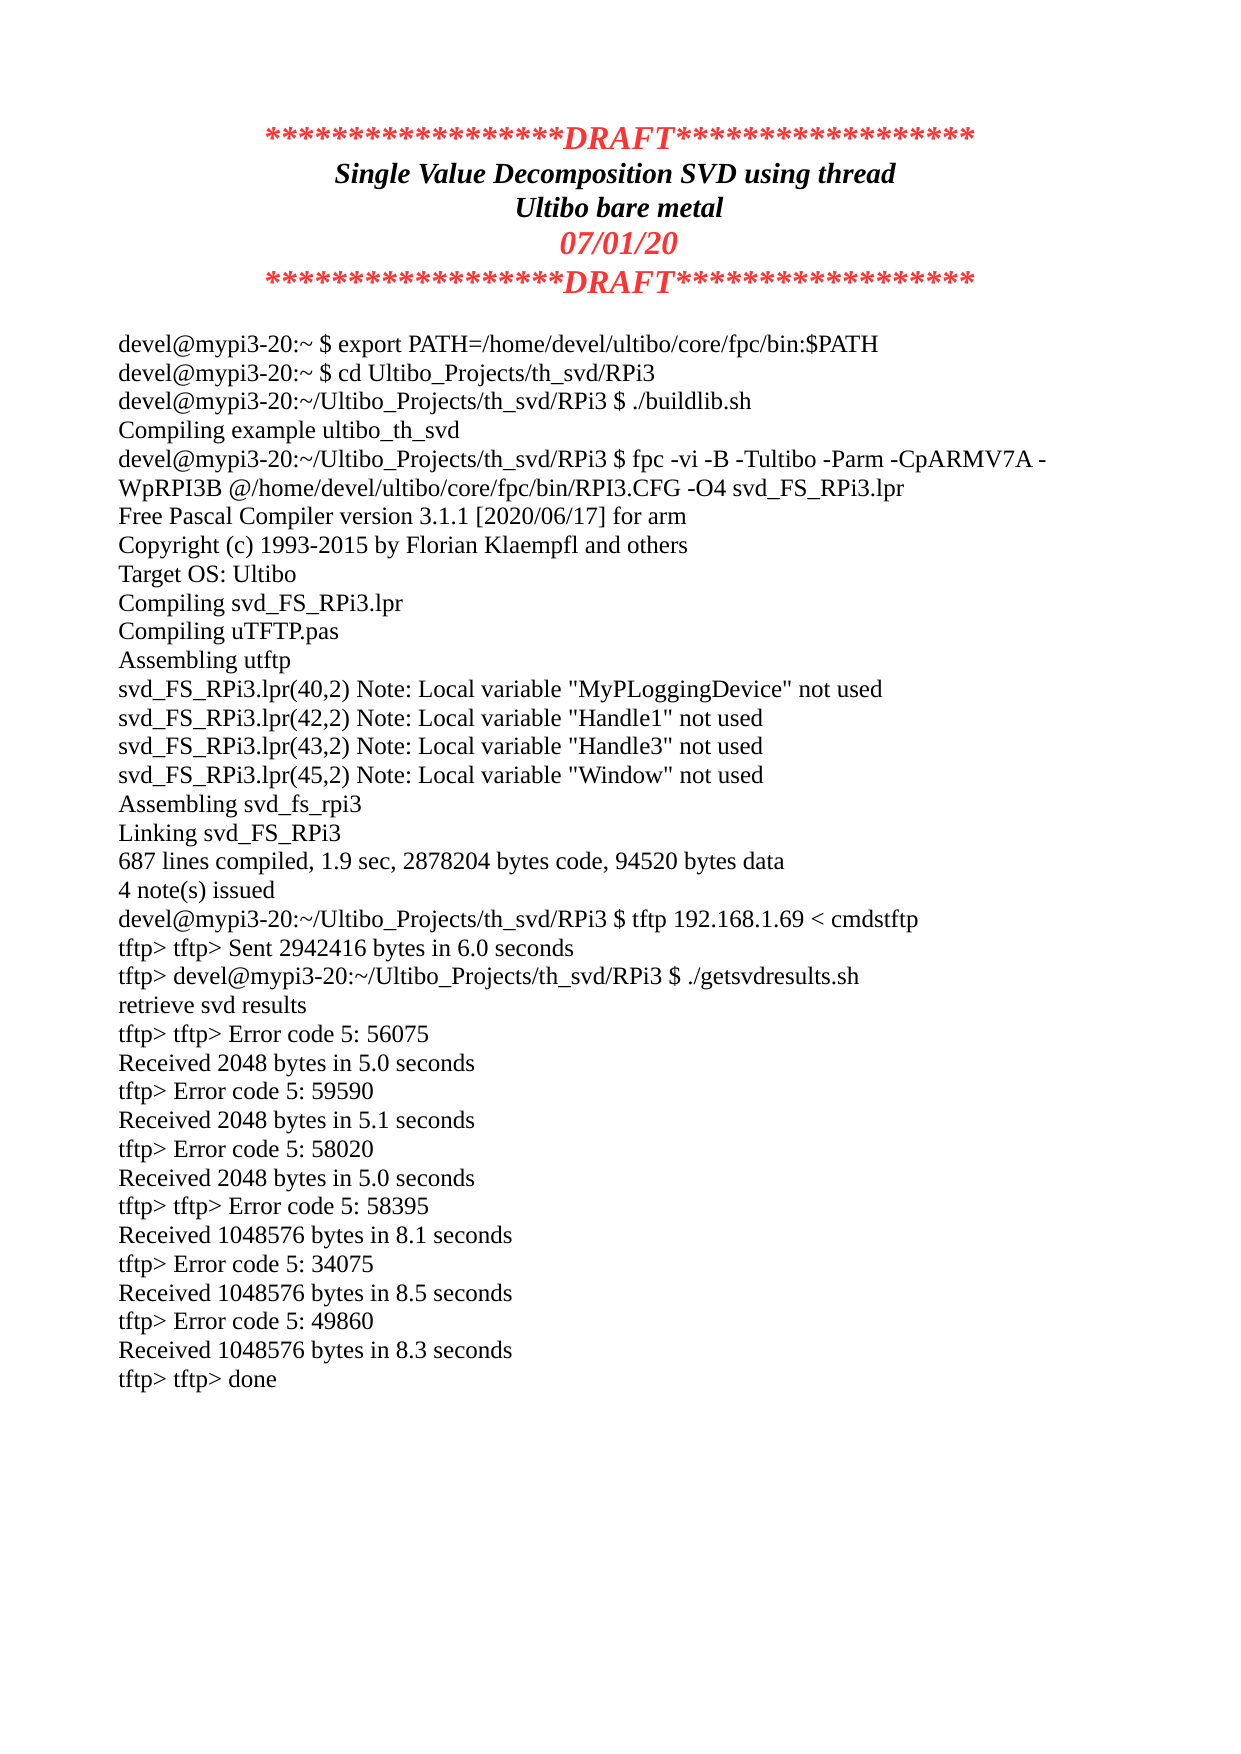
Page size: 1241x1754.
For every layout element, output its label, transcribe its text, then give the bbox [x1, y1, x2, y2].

text Target OS: Ultibo [118, 559, 1122, 588]
text Free Pascal Compiler version 3.1.1 [2020/06/17] for arm [118, 501, 1122, 530]
text ******************DRAFT****************** [118, 262, 1122, 300]
text devel@mypi3-20:~/Ultibo_Projects/th_svd/RPi3 $ fpc -vi -B -Tultibo -Parm -CpARMV7A -WpRPI3B @/home/devel/ultibo/core/fpc/bin/RPI3.CFG -O4 svd_FS_RPi3.lpr [118, 444, 1122, 501]
text svd_FS_RPi3.lpr(43,2) Note: Local variable "Handle3" not used [118, 731, 1122, 760]
text Assembling utftp [118, 645, 1122, 674]
text devel@mypi3-20:~ $ export PATH=/home/devel/ultibo/core/fpc/bin:$PATH [118, 329, 1122, 358]
text ******************DRAFT****************** [118, 118, 1122, 156]
text Received 2048 bytes in 5.0 seconds [118, 1163, 1122, 1191]
text Ultibo bare metal [118, 190, 1122, 223]
text tftp> devel@mypi3-20:~/Ultibo_Projects/th_svd/RPi3 $ ./getsvdresults.sh [118, 961, 1122, 990]
text devel@mypi3-20:~/Ultibo_Projects/th_svd/RPi3 $ tftp 192.168.1.69 < cmdstftp [118, 904, 1122, 933]
text devel@mypi3-20:~ $ cd Ultibo_Projects/th_svd/RPi3 [118, 358, 1122, 386]
text svd_FS_RPi3.lpr(40,2) Note: Local variable "MyPLoggingDevice" not used [118, 674, 1122, 703]
text Compiling svd_FS_RPi3.lpr [118, 588, 1122, 616]
text tftp> Error code 5: 49860 [118, 1306, 1122, 1335]
text Linking svd_FS_RPi3 [118, 818, 1122, 846]
text tftp> tftp> Sent 2942416 bytes in 6.0 seconds [118, 933, 1122, 961]
text Copyright (c) 1993-2015 by Florian Klaempfl and others [118, 530, 1122, 559]
text 07/01/20 [118, 223, 1122, 262]
text svd_FS_RPi3.lpr(45,2) Note: Local variable "Window" not used [118, 760, 1122, 789]
text Compiling example ultibo_th_svd [118, 415, 1122, 444]
text retrieve svd results [118, 990, 1122, 1019]
text svd_FS_RPi3.lpr(42,2) Note: Local variable "Handle1" not used [118, 703, 1122, 731]
text Received 2048 bytes in 5.1 seconds [118, 1105, 1122, 1134]
text Received 1048576 bytes in 8.1 seconds [118, 1220, 1122, 1249]
text tftp> Error code 5: 58020 [118, 1134, 1122, 1163]
text Assembling svd_fs_rpi3 [118, 789, 1122, 818]
text tftp> tftp> Error code 5: 58395 [118, 1191, 1122, 1220]
text Single Value Decomposition SVD using thread [118, 156, 1122, 190]
text devel@mypi3-20:~/Ultibo_Projects/th_svd/RPi3 $ ./buildlib.sh [118, 386, 1122, 415]
text Compiling uTFTP.pas [118, 616, 1122, 645]
text Received 1048576 bytes in 8.5 seconds [118, 1278, 1122, 1306]
text tftp> Error code 5: 34075 [118, 1249, 1122, 1278]
text Received 1048576 bytes in 8.3 seconds [118, 1335, 1122, 1364]
text 4 note(s) issued [118, 875, 1122, 904]
text tftp> Error code 5: 59590 [118, 1076, 1122, 1105]
text tftp> tftp> done [118, 1364, 1122, 1393]
text Received 2048 bytes in 5.0 seconds [118, 1048, 1122, 1076]
text 687 lines compiled, 1.9 sec, 2878204 bytes code, 94520 bytes data [118, 846, 1122, 875]
text tftp> tftp> Error code 5: 56075 [118, 1019, 1122, 1048]
